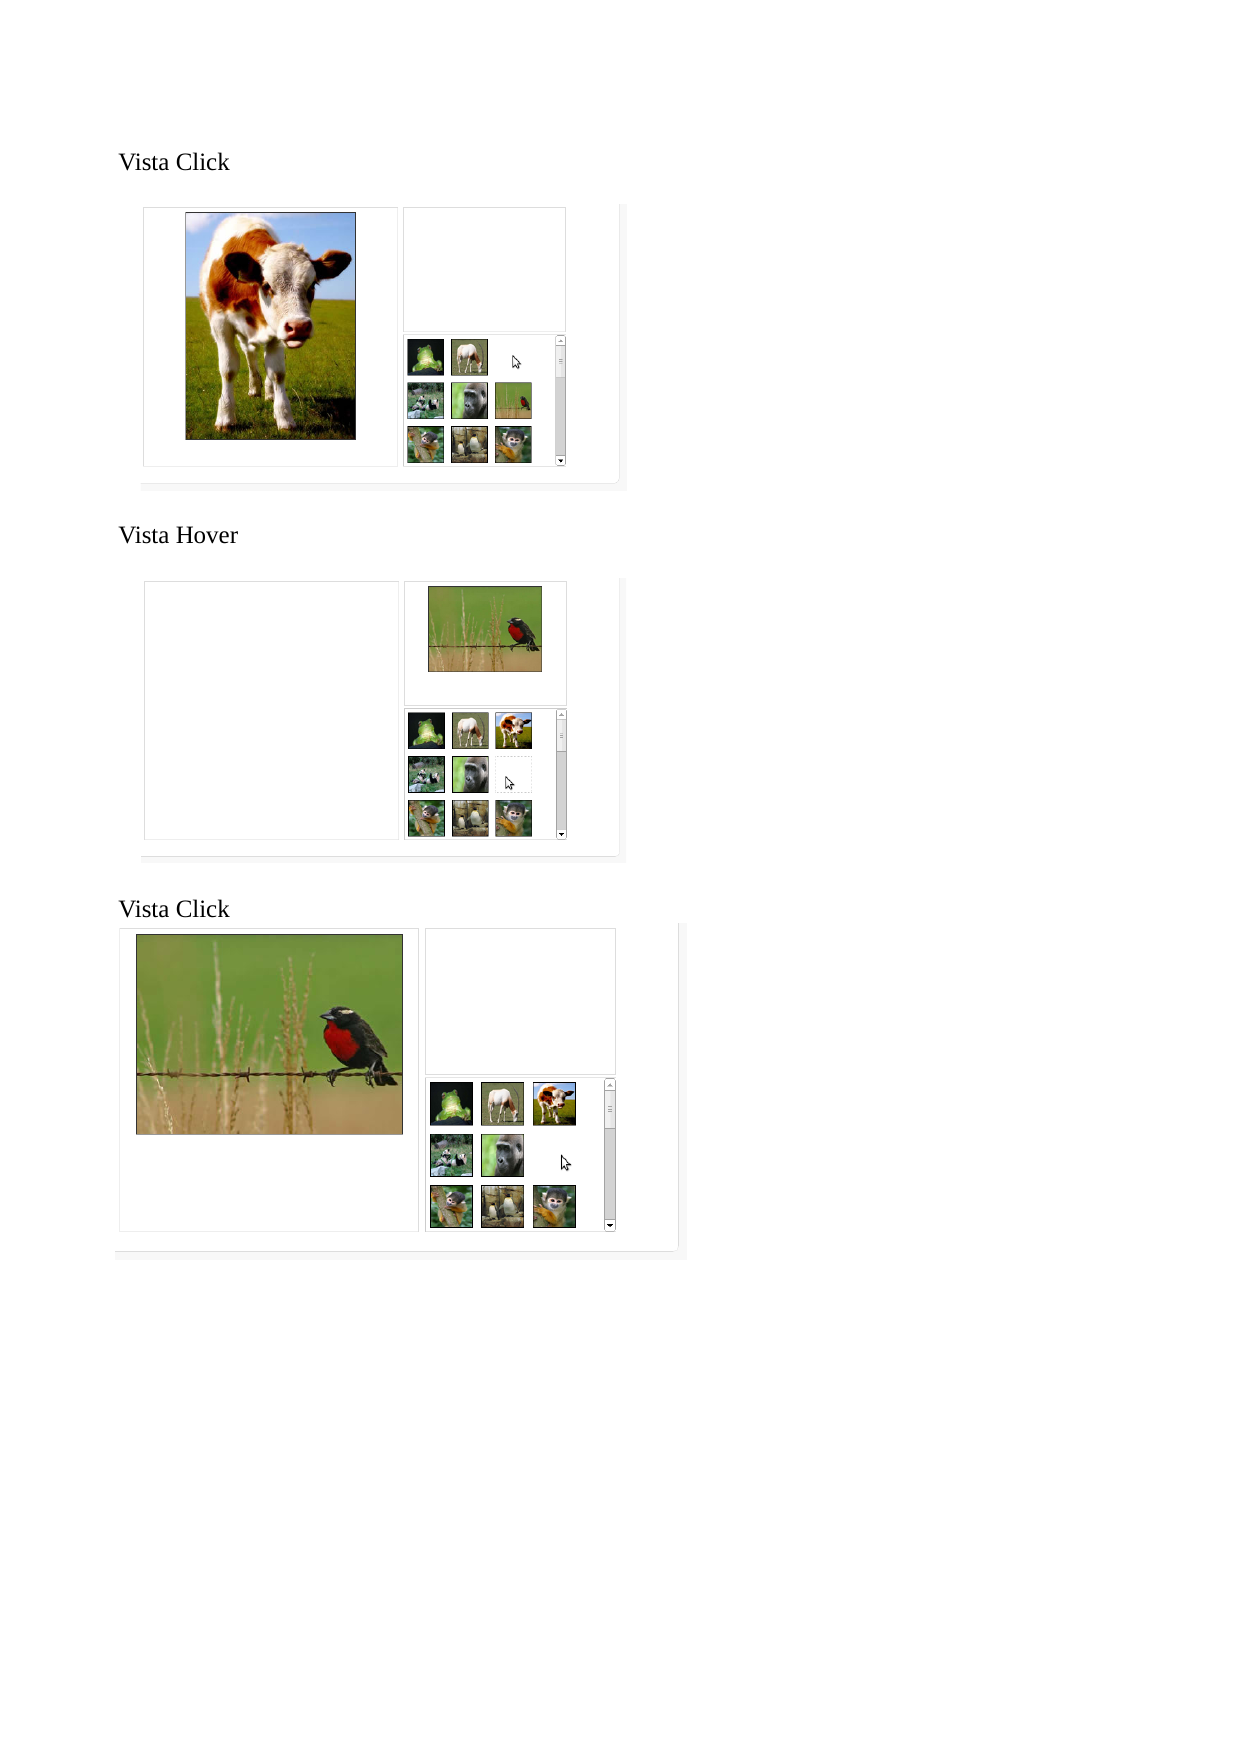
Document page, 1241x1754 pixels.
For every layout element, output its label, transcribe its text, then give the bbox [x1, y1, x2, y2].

text Vista Click [118, 147, 1122, 176]
picture [115, 923, 687, 1260]
picture [140, 204, 627, 491]
text Vista Hover [118, 521, 1122, 549]
picture [141, 578, 627, 863]
text Vista Click [118, 894, 1122, 923]
